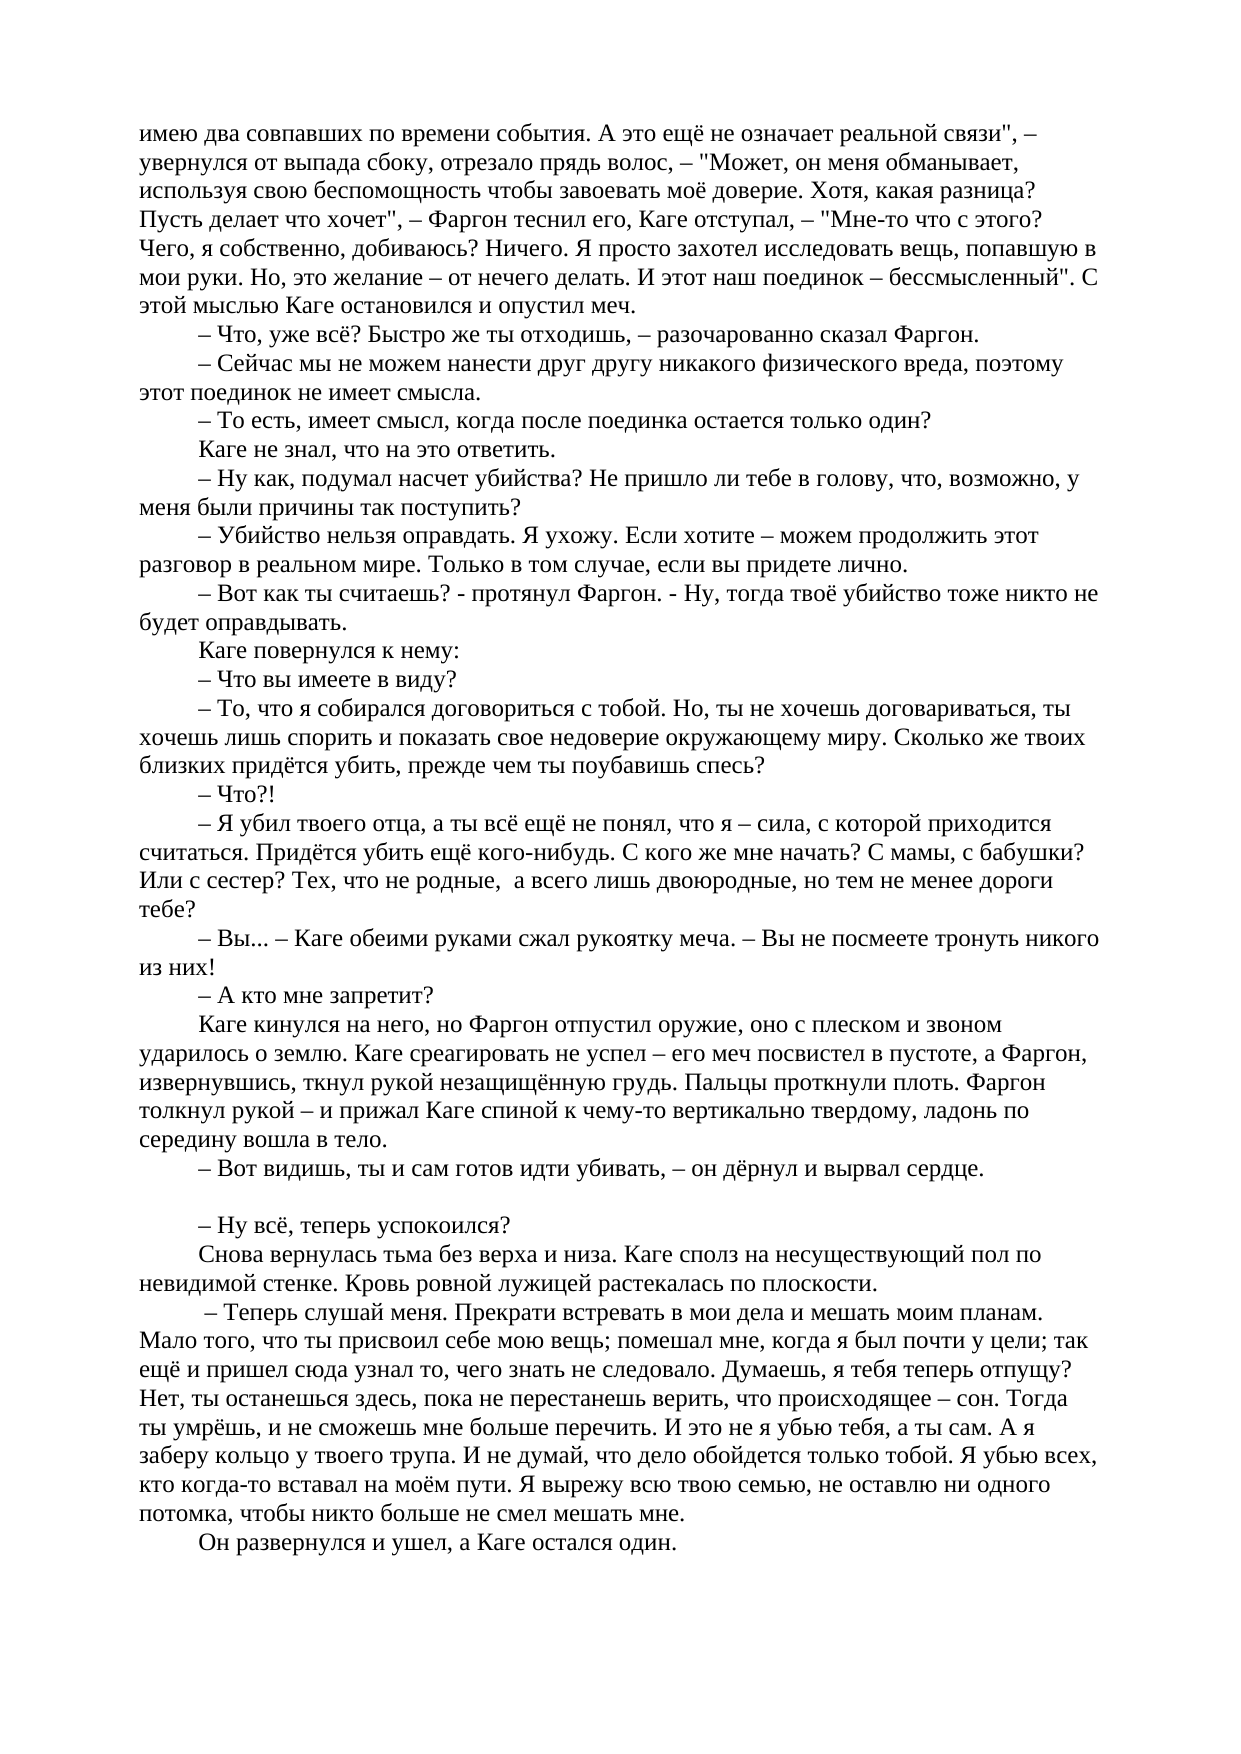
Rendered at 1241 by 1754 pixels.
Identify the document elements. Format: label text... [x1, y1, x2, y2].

text – Ну как, подумал насчет убийства? Не пришло ли тебе в голову, что, возможно, у меня были причины так поступить? [139, 463, 1101, 521]
text – То есть, имеет смысл, когда после поединка остается только один? [139, 406, 1101, 434]
text имею два совпавших по времени события. А это ещё не означает реальной связи", – увернулся от выпада сбоку, отрезало прядь волос, – "Может, он меня обманывает, используя свою беспомощность чтобы завоевать моё доверие. Хотя, какая разница? Пусть делает что хочет", – Фаргон теснил его, Каге отступал, – "Мне-то что с этого? Чего, я собственно, добиваюсь? Ничего. Я просто захотел исследовать вещь, попавшую в мои руки. Но, это желание – от нечего делать. И этот наш поединок – бессмысленный". С этой мыслью Каге остановился и опустил меч. [139, 118, 1101, 319]
text – Сейчас мы не можем нанести друг другу никакого физического вреда, поэтому этот поединок не имеет смысла. [139, 348, 1101, 406]
text Снова вернулась тьма без верха и низа. Каге сполз на несуществующий пол по невидимой стенке. Кровь ровной лужицей растекалась по плоскости. [139, 1239, 1101, 1297]
text – Вот видишь, ты и сам готов идти убивать, – он дёрнул и вырвал сердце. [139, 1153, 1101, 1182]
text Каге кинулся на него, но Фаргон отпустил оружие, оно с плеском и звоном ударилось о землю. Каге среагировать не успел – его меч посвистел в пустоте, а Фаргон, извернувшись, ткнул рукой незащищённую грудь. Пальцы проткнули плоть. Фаргон толкнул рукой – и прижал Каге спиной к чему-то вертикально твердому, ладонь по середину вошла в тело. [139, 1009, 1101, 1153]
text Каге не знал, что на это ответить. [139, 434, 1101, 463]
text – Что вы имеете в виду? [139, 664, 1101, 693]
text – Я убил твоего отца, а ты всё ещё не понял, что я – сила, с которой приходится считаться. Придётся убить ещё кого-нибудь. С кого же мне начать? С мамы, с бабушки? Или с сестер? Тех, что не родные, а всего лишь двоюродные, но тем не менее дороги тебе? [139, 808, 1101, 923]
text Каге повернулся к нему: [139, 636, 1101, 664]
text – То, что я собирался договориться с тобой. Но, ты не хочешь договариваться, ты хочешь лишь спорить и показать свое недоверие окружающему миру. Сколько же твоих близких придётся убить, прежде чем ты поубавишь спесь? [139, 693, 1101, 779]
text – Что, уже всё? Быстро же ты отходишь, – разочарованно сказал Фаргон. [139, 319, 1101, 348]
text – Вот как ты считаешь? - протянул Фаргон. - Ну, тогда твоё убийство тоже никто не будет оправдывать. [139, 578, 1101, 636]
text – Что?! [139, 779, 1101, 808]
text – Убийство нельзя оправдать. Я ухожу. Если хотите – можем продолжить этот разговор в реальном мире. Только в том случае, если вы придете лично. [139, 521, 1101, 578]
text – Ну всё, теперь успокоился? [139, 1211, 1101, 1239]
text – Теперь слушай меня. Прекрати встревать в мои дела и мешать моим планам. Мало того, что ты присвоил себе мою вещь; помешал мне, когда я был почти у цели; так ещё и пришел сюда узнал то, чего знать не следовало. Думаешь, я тебя теперь отпущу? Нет, ты останешься здесь, пока не перестанешь верить, что происходящее – сон. Тогда ты умрёшь, и не сможешь мне больше перечить. И это не я убью тебя, а ты сам. А я заберу кольцо у твоего трупа. И не думай, что дело обойдется только тобой. Я убью всех, кто когда-то вставал на моём пути. Я вырежу всю твою семью, не оставлю ни одного потомка, чтобы никто больше не смел мешать мне. [139, 1297, 1101, 1527]
text – Вы... – Каге обеими руками сжал рукоятку меча. – Вы не посмеете тронуть никого из них! [139, 923, 1101, 981]
text – А кто мне запретит? [139, 981, 1101, 1009]
text Он развернулся и ушел, а Каге остался один. [139, 1527, 1101, 1556]
